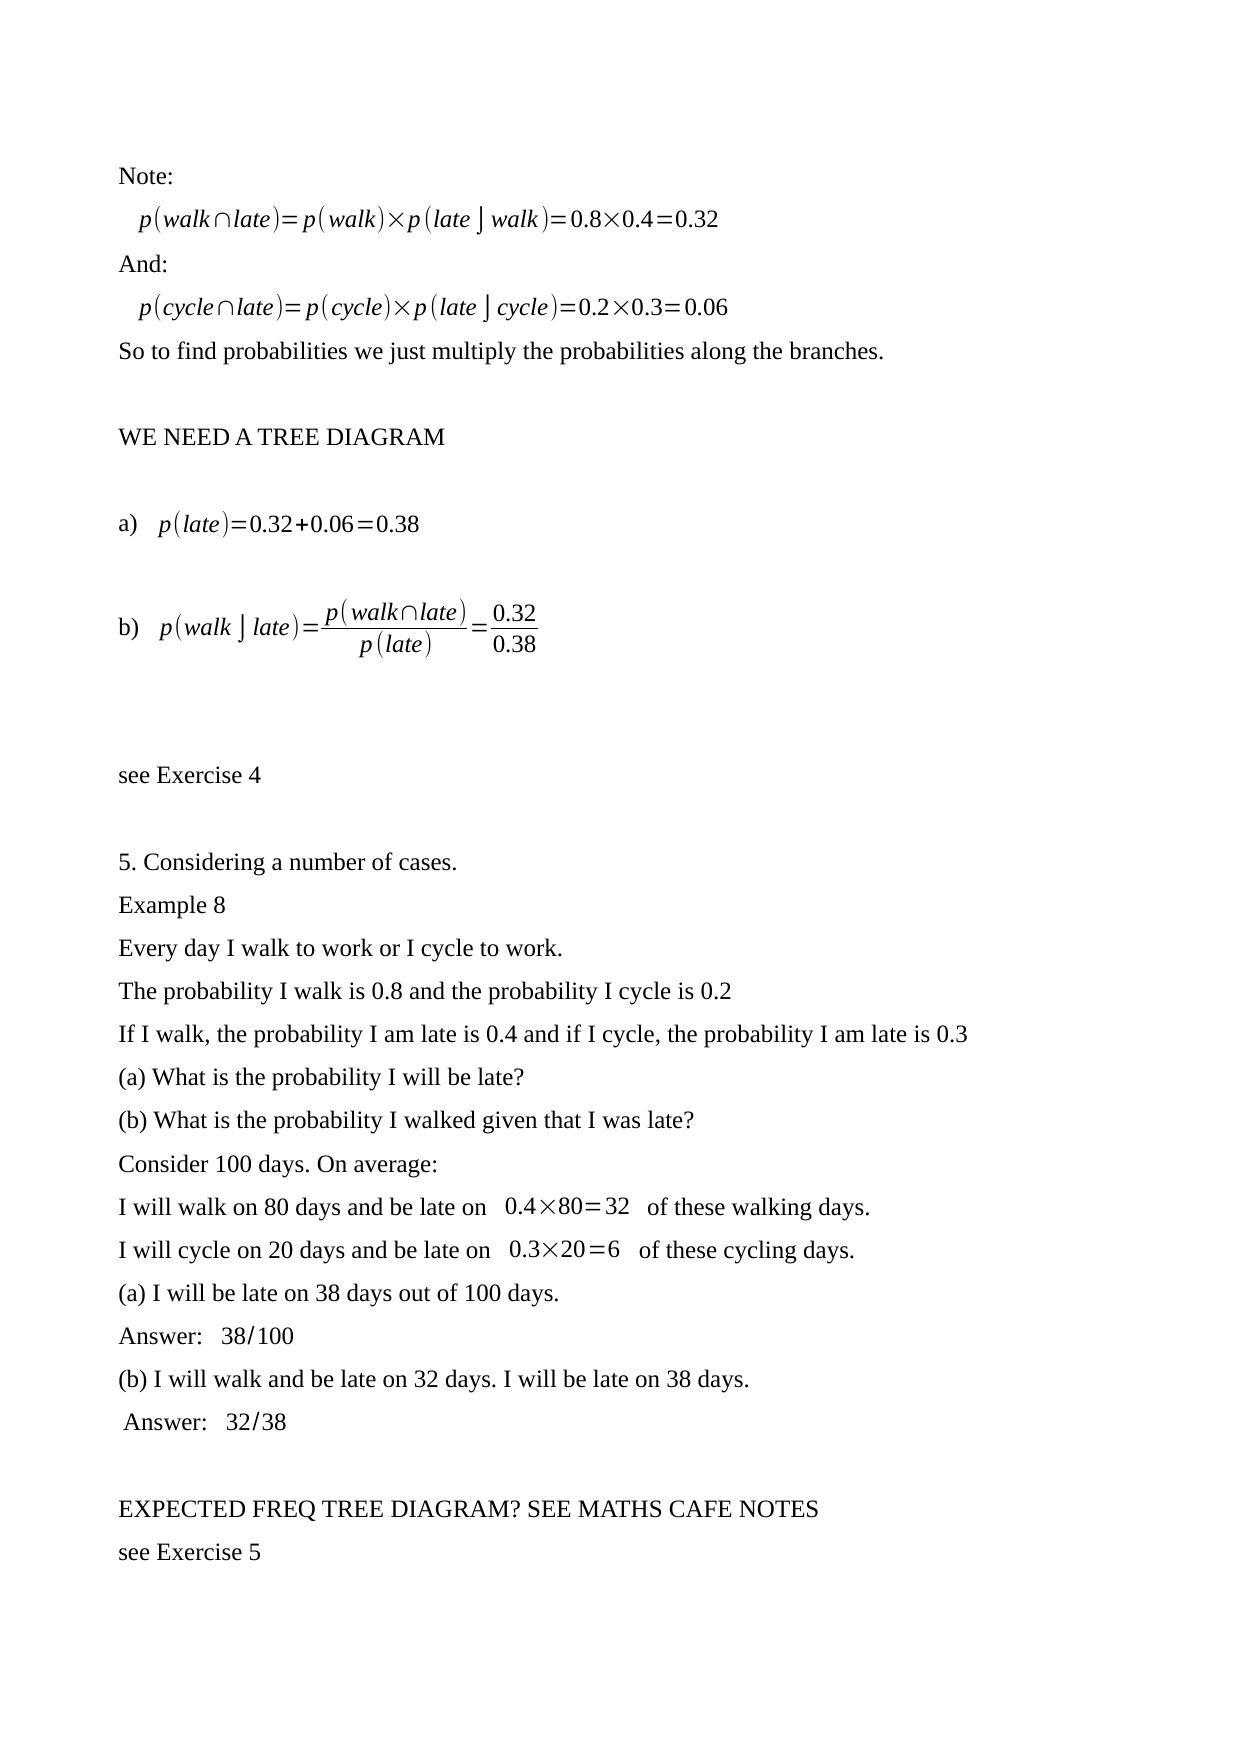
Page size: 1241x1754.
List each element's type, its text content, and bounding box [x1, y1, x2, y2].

text Example 8 [118, 890, 1122, 919]
text I will cycle on 20 days and be late onof these cycling days. [118, 1235, 1122, 1264]
text Answer: [118, 1321, 1122, 1350]
text And: [118, 249, 1122, 277]
text (b) I will walk and be late on 32 days. I will be late on 38 days. [118, 1364, 1122, 1393]
text EXPECTED FREQ TREE DIAGRAM? SEE MATHS CAFE NOTES [118, 1494, 1122, 1522]
text Answer: [118, 1407, 1122, 1436]
text Note: [118, 161, 1122, 190]
text b) [118, 596, 1122, 660]
text WE NEED A TREE DIAGRAM [118, 422, 1122, 451]
text a) [118, 508, 1122, 539]
text 5. Considering a number of cases. [118, 847, 1122, 876]
text I will walk on 80 days and be late onof these walking days. [118, 1192, 1122, 1221]
text Consider 100 days. On average: [118, 1149, 1122, 1177]
text If I walk, the probability I am late is 0.4 and if I cycle, the probability I am late is 0.3 [118, 1019, 1122, 1048]
text Every day I walk to work or I cycle to work. [118, 933, 1122, 962]
text see Exercise 4 [118, 761, 1122, 789]
text The probability I walk is 0.8 and the probability I cycle is 0.2 [118, 976, 1122, 1005]
text (a) I will be late on 38 days out of 100 days. [118, 1278, 1122, 1307]
text (a) What is the probability I will be late? [118, 1062, 1122, 1091]
text (b) What is the probability I walked given that I was late? [118, 1106, 1122, 1134]
text So to find probabilities we just multiply the probabilities along the branches. [118, 336, 1122, 365]
text see Exercise 5 [118, 1537, 1122, 1566]
